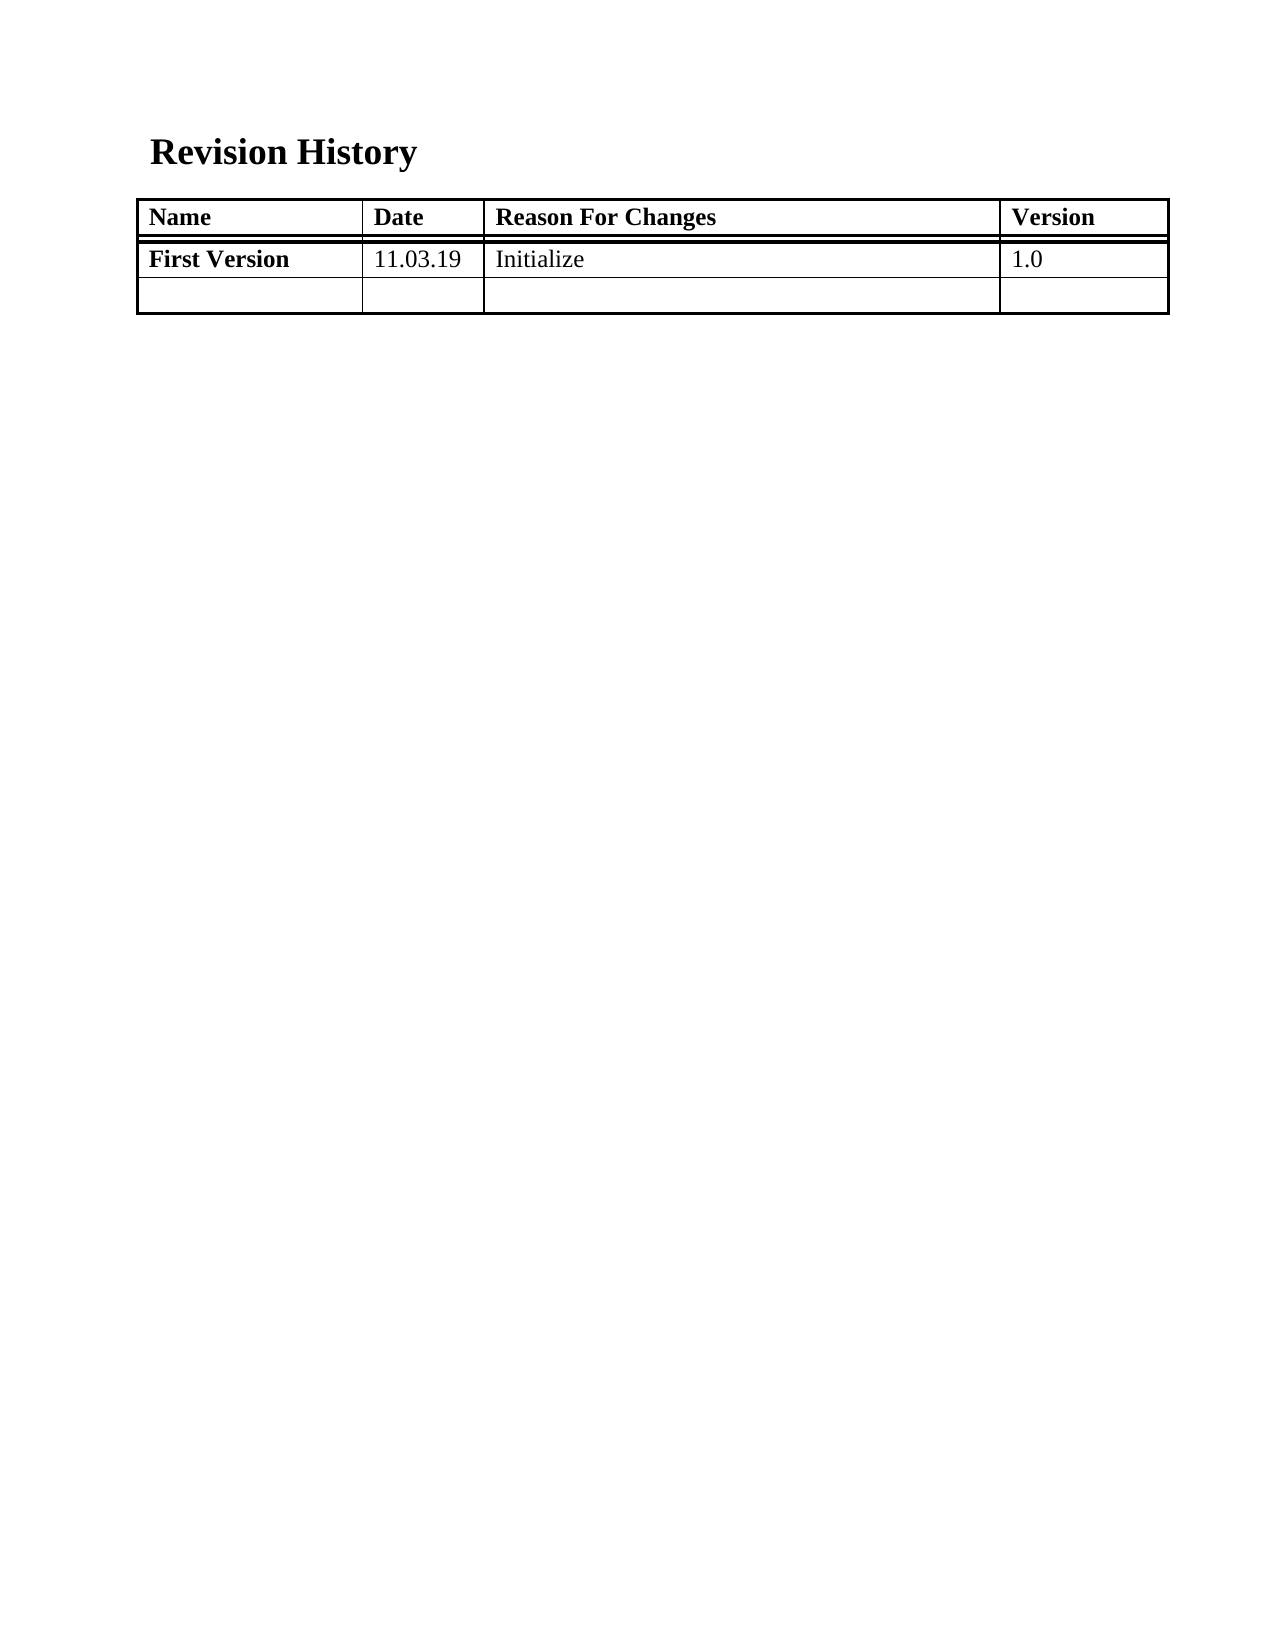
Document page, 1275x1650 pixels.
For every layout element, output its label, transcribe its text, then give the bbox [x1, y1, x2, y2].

table_cell Initialize [485, 244, 999, 277]
table_cell [363, 278, 483, 312]
text Revision History [150, 129, 1125, 173]
table_cell [139, 278, 362, 312]
table_header Date [363, 201, 483, 234]
table_cell 1.0 [1001, 244, 1167, 277]
table_header Reason For Changes [485, 201, 999, 234]
table_cell [485, 278, 999, 312]
table_cell First Version [139, 244, 362, 277]
table_cell 11.03.19 [363, 244, 483, 277]
table_header Name [139, 201, 362, 234]
table_cell [1001, 278, 1167, 312]
table_header Version [1001, 201, 1167, 234]
